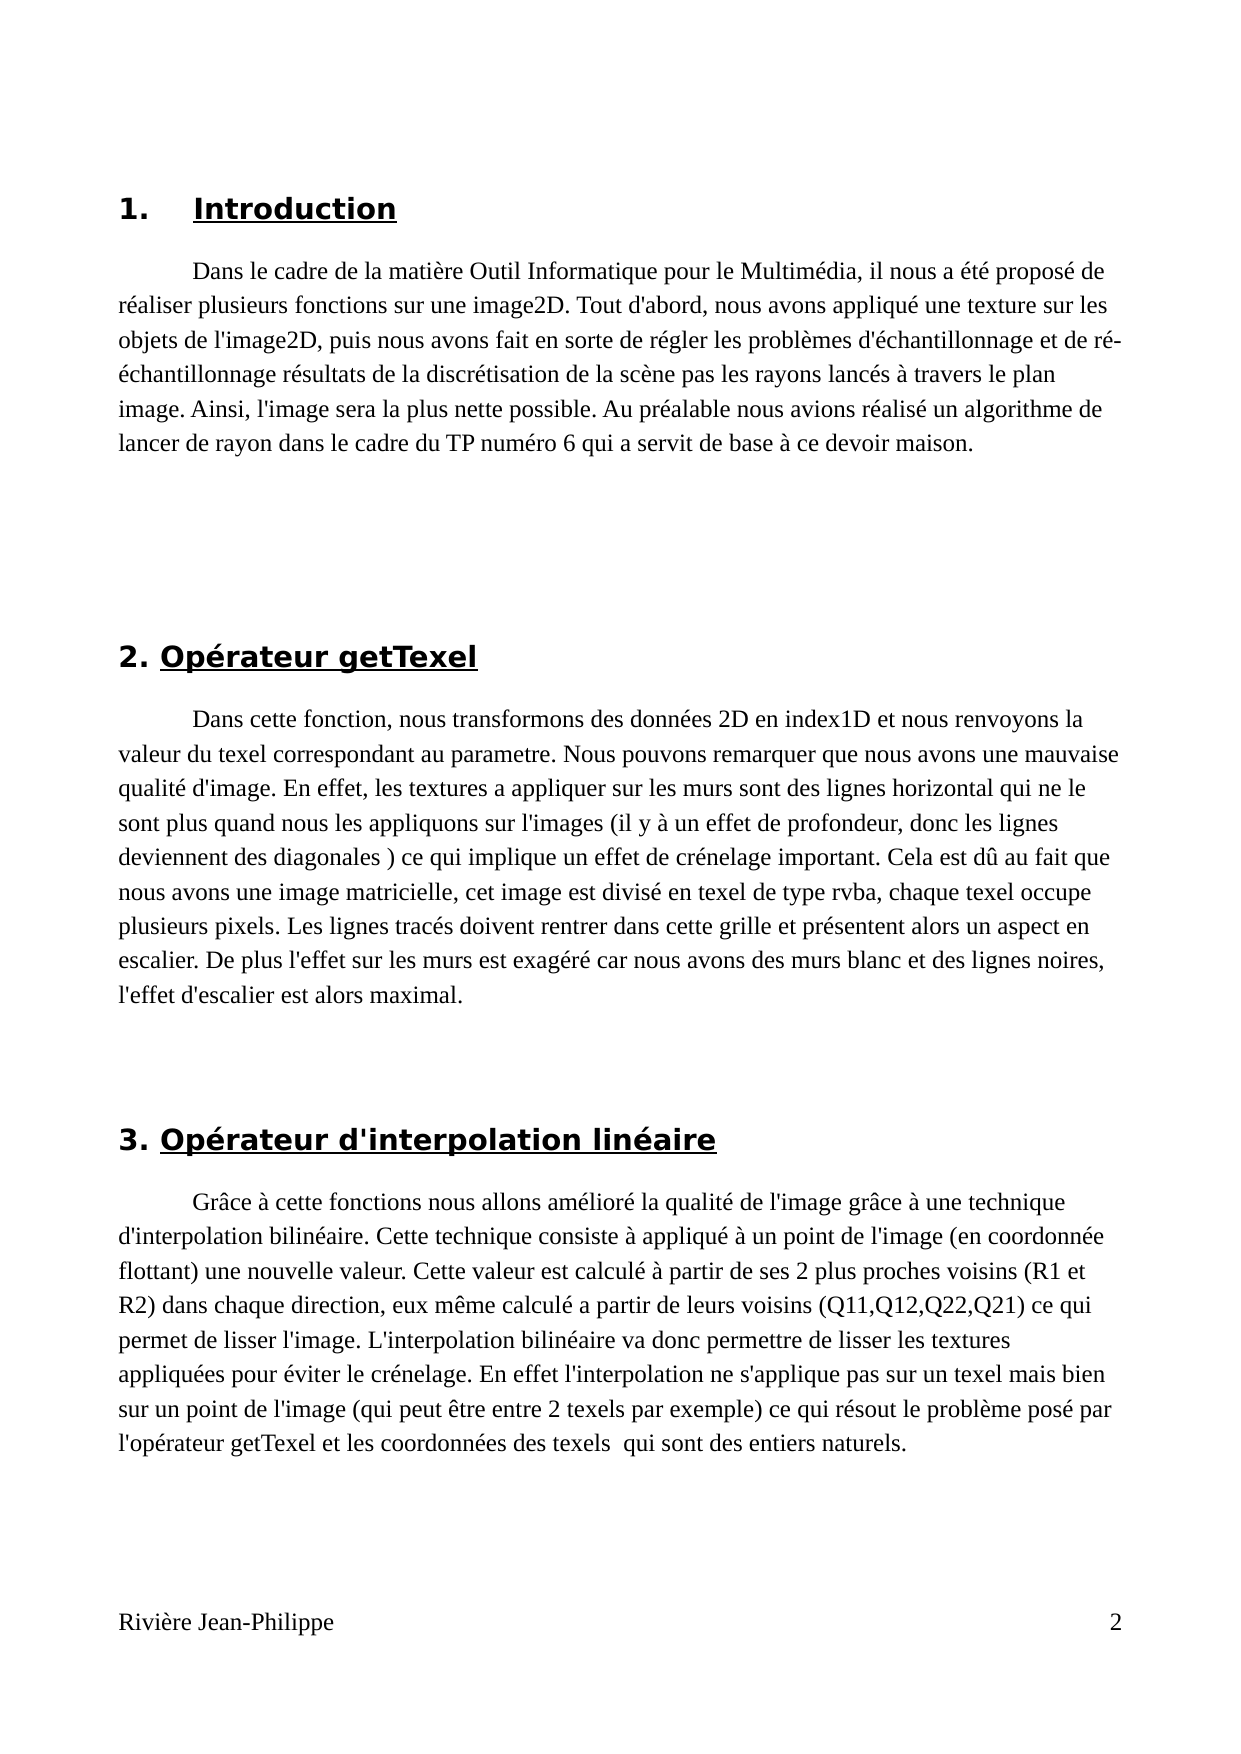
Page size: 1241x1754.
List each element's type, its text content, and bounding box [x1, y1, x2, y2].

subtitle 3. Opérateur d'interpolation linéaire [118, 1123, 1122, 1157]
subtitle Introduction [118, 192, 1122, 226]
list Dans le cadre de la matière Outil Informatique pour le Multimédia, il nous a été proposé de réaliser plusieurs fonctions sur une image2D. Tout d'abord, nous avons appliqué une texture sur les objets de l'image2D, puis nous avons fait en sorte de régler les problèmes d'échantillonnage et de ré-échantillonnage résultats de la discrétisation de la scène pas les rayons lancés à travers le plan image. Ainsi, l'image sera la plus nette possible. Au préalable nous avions réalisé un algorithme de lancer de rayon dans le cadre du TP numéro 6 qui a servit de base à ce devoir maison. [118, 239, 1122, 457]
subtitle 2. Opérateur getTexel [118, 640, 1122, 674]
text Dans cette fonction, nous transformons des données 2D en index1D et nous renvoyons la valeur du texel correspondant au parametre. Nous pouvons remarquer que nous avons une mauvaise qualité d'image. En effet, les textures a appliquer sur les murs sont des lignes horizontal qui ne le sont plus quand nous les appliquons sur l'images (il y à un effet de profondeur, donc les lignes deviennent des diagonales ) ce qui implique un effet de crénelage important. Cela est dû au fait que nous avons une image matricielle, cet image est divisé en texel de type rvba, chaque texel occupe plusieurs pixels. Les lignes tracés doivent rentrer dans cette grille et présentent alors un aspect en escalier. De plus l'effet sur les murs est exagéré car nous avons des murs blanc et des lignes noires, l'effet d'escalier est alors maximal. [118, 687, 1122, 1009]
text Grâce à cette fonctions nous allons amélioré la qualité de l'image grâce à une technique d'interpolation bilinéaire. Cette technique consiste à appliqué à un point de l'image (en coordonnée flottant) une nouvelle valeur. Cette valeur est calculé à partir de ses 2 plus proches voisins (R1 et R2) dans chaque direction, eux même calculé a partir de leurs voisins (Q11,Q12,Q22,Q21) ce qui permet de lisser l'image. L'interpolation bilinéaire va donc permettre de lisser les textures appliquées pour éviter le crénelage. En effet l'interpolation ne s'applique pas sur un texel mais bien sur un point de l'image (qui peut être entre 2 texels par exemple) ce qui résout le problème posé par l'opérateur getTexel et les coordonnées des texels qui sont des entiers naturels. [118, 1169, 1122, 1457]
